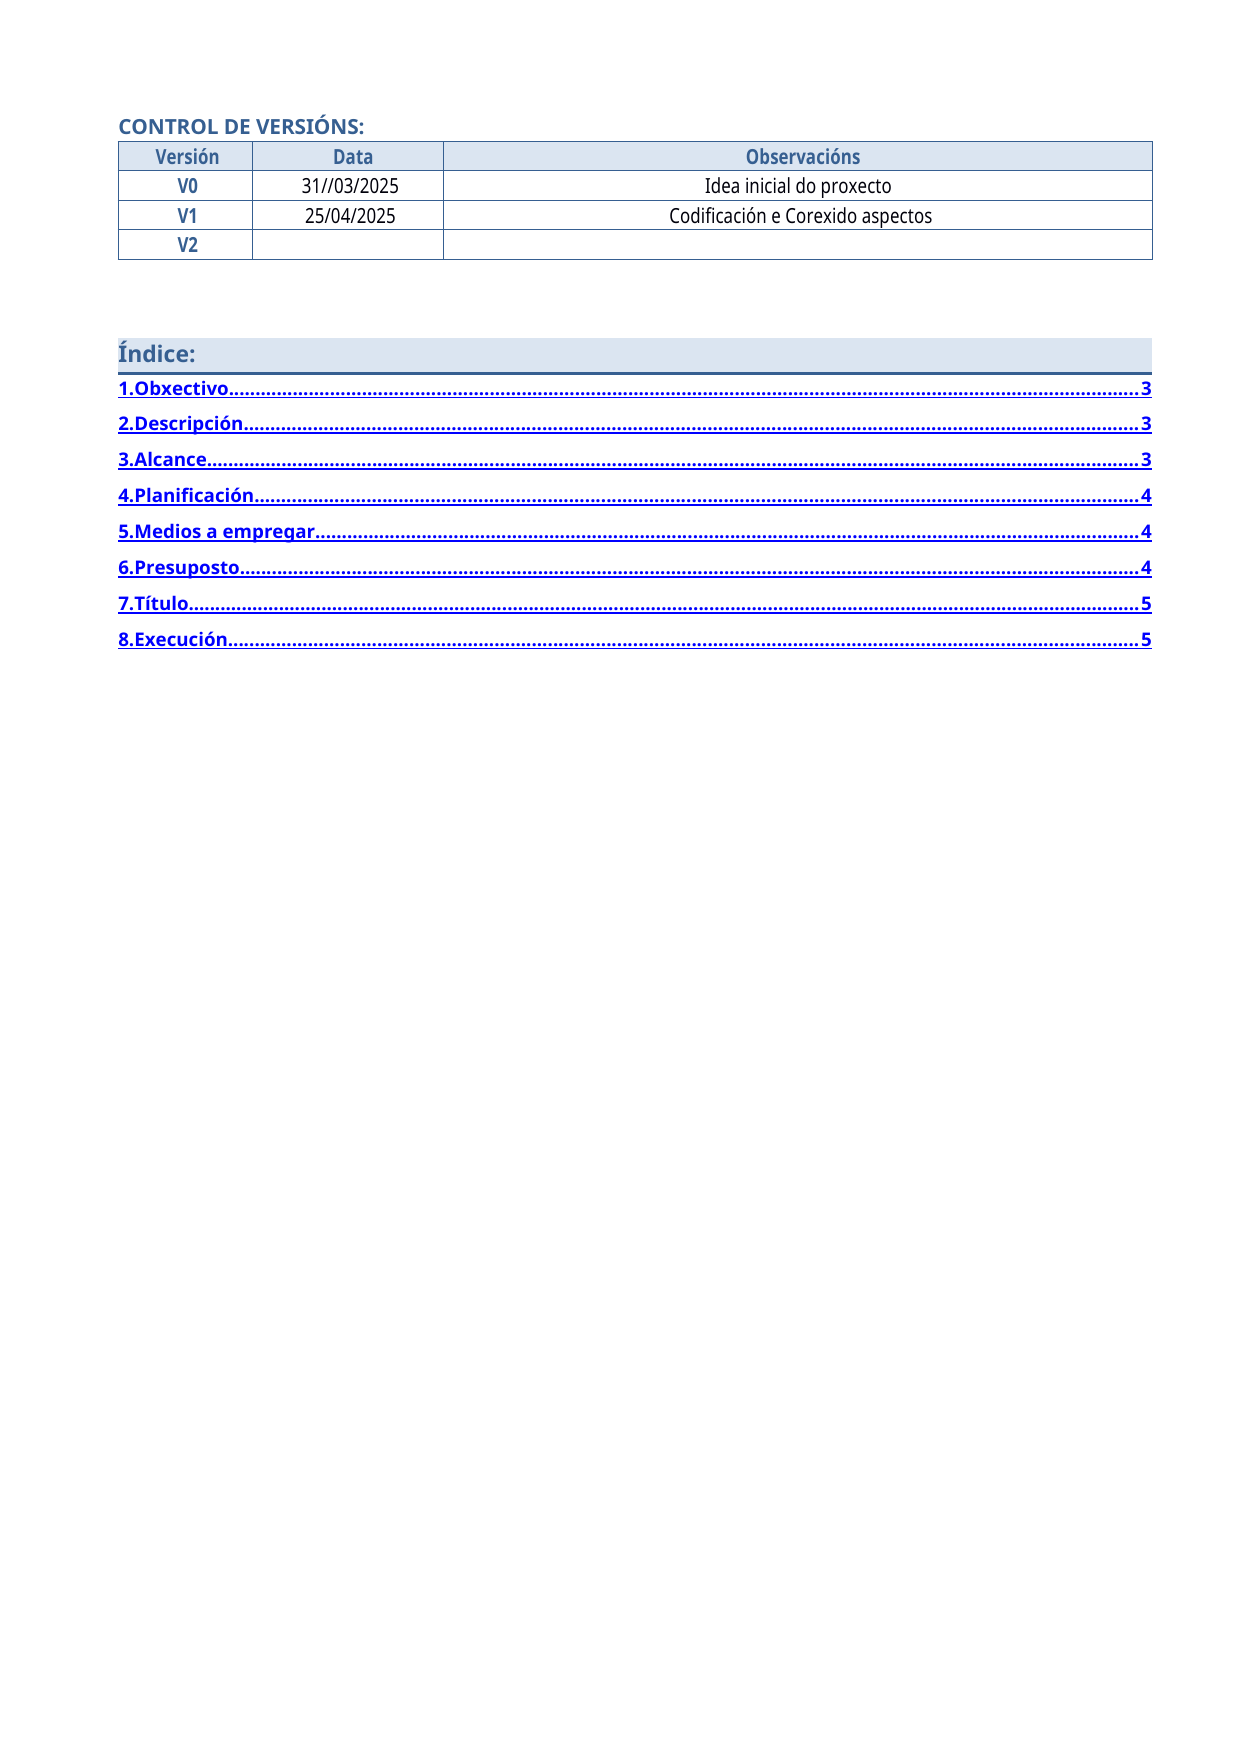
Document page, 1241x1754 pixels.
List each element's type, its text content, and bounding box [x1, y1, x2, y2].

table_cell V2 [119, 230, 252, 259]
text 7.Título 5 [118, 590, 1152, 612]
text Índice: [118, 338, 1152, 372]
table_header Observacións [444, 142, 1152, 170]
table_cell [444, 230, 1152, 259]
text 3.Alcance 3 [118, 447, 1152, 468]
text 6.Presuposto 4 [118, 554, 1152, 576]
table_header Versión [119, 142, 252, 170]
text CONTROL DE VERSIÓNS: [118, 112, 1154, 141]
table_cell Idea inicial do proxecto [444, 171, 1152, 200]
table_header Data [253, 142, 443, 170]
text 2.Descripción 3 [118, 411, 1152, 432]
table_cell V0 [119, 171, 252, 200]
text 8.Execución 5 [118, 626, 1152, 648]
text 4.Planificación 4 [118, 483, 1152, 504]
table_cell [253, 230, 443, 259]
table_cell Codificación e Corexido aspectos [444, 201, 1152, 229]
table_cell 31//03/2025 [253, 171, 443, 200]
text 5.Medios a empregar 4 [118, 518, 1152, 540]
table_cell 25/04/2025 [253, 201, 443, 229]
text 1.Obxectivo 3 [118, 375, 1152, 397]
table_cell V1 [119, 201, 252, 229]
